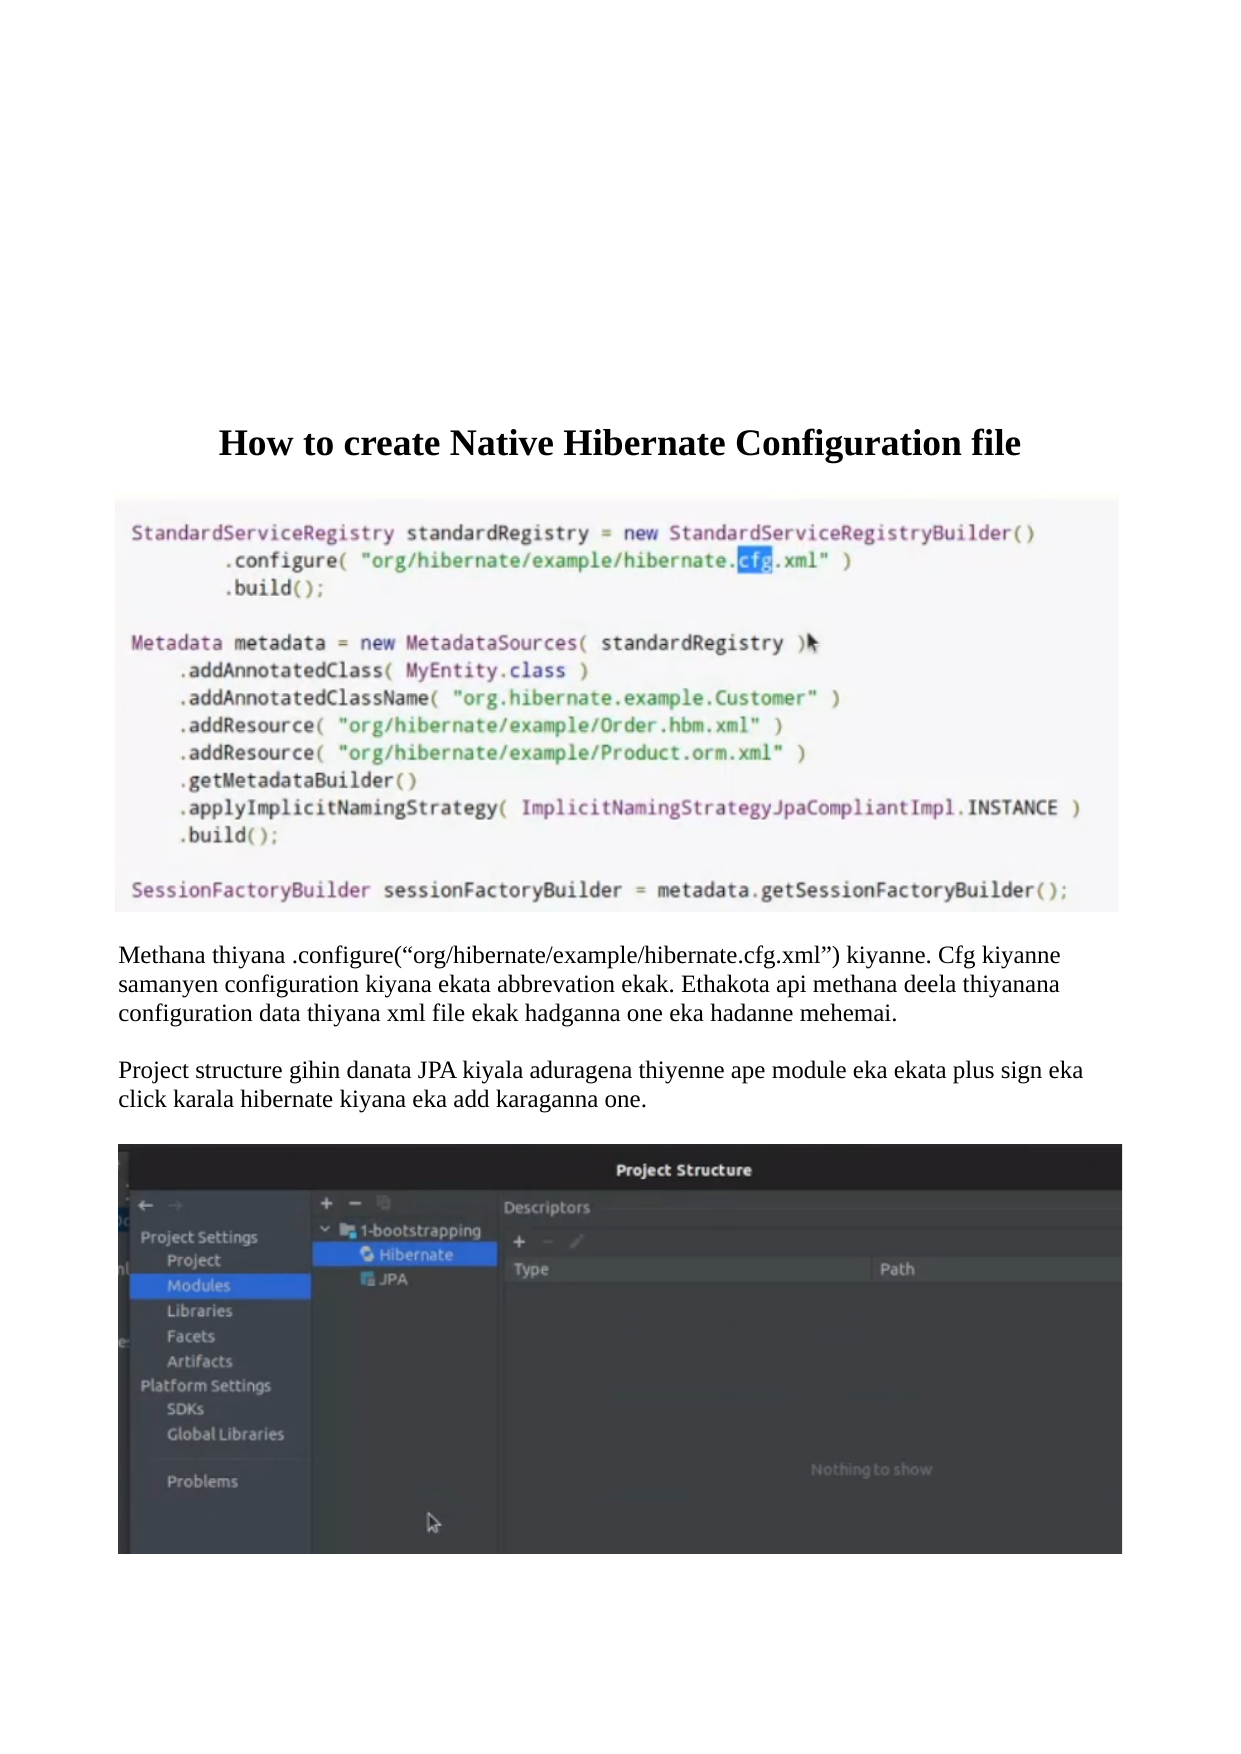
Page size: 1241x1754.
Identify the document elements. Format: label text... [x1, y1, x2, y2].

text Project structure gihin danata JPA kiyala aduragena thiyenne ape module eka ekata plus sign eka click karala hibernate kiyana eka add karaganna one. [118, 1055, 1122, 1113]
picture [114, 492, 1119, 912]
text Methana thiyana .configure(“org/hibernate/example/hibernate.cfg.xml”) kiyanne. Cfg kiyanne samanyen configuration kiyana ekata abbrevation ekak. Ethakota api methana deela thiyanana configuration data thiyana xml file ekak hadganna one eka hadanne mehemai. [118, 940, 1122, 1026]
picture [118, 1144, 1123, 1554]
text How to create Native Hibernate Configuration file [118, 420, 1122, 463]
